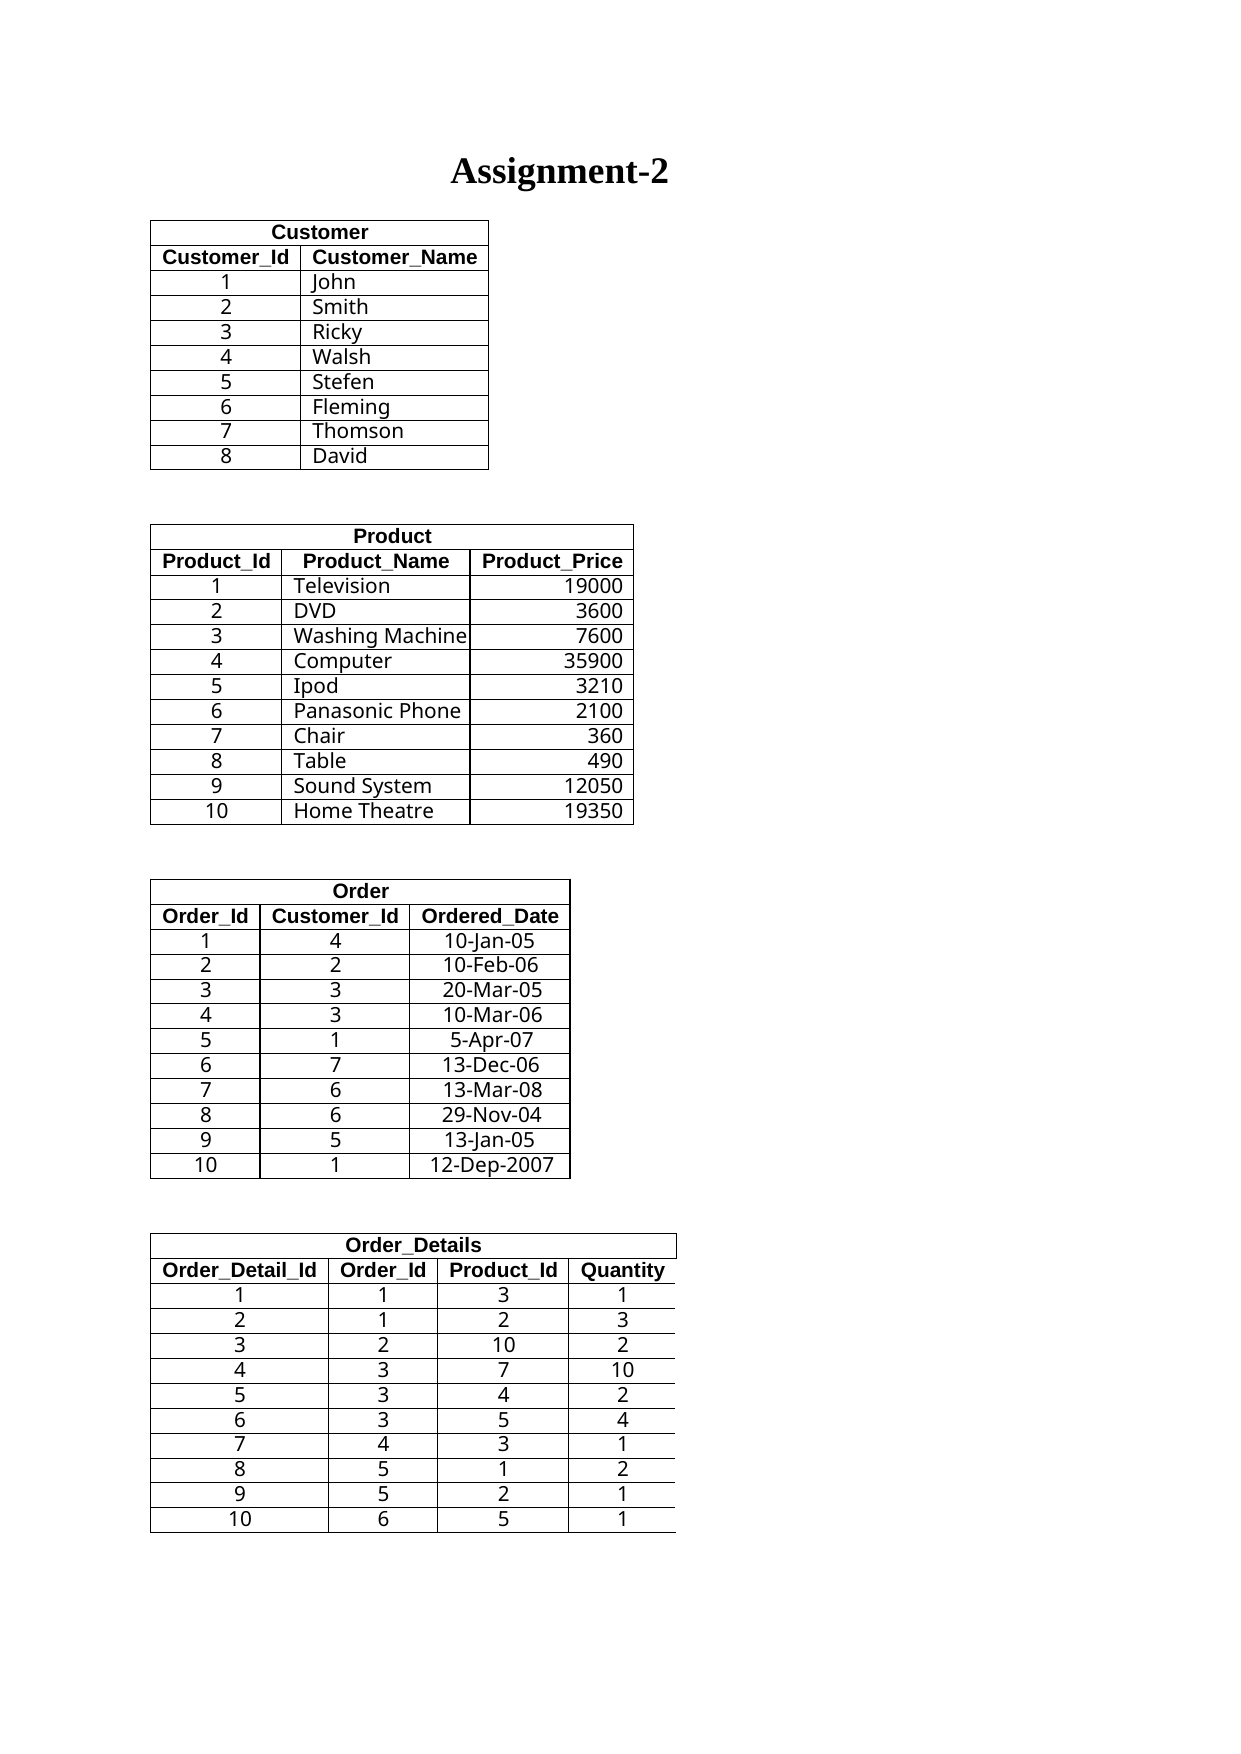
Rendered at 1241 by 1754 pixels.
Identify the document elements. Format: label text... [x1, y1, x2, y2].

table_cell 1 [151, 1284, 328, 1308]
table_cell 10 [438, 1334, 568, 1358]
table_cell Panasonic Phone [282, 700, 469, 724]
table_cell 4 [151, 346, 300, 369]
table_cell Fleming [301, 396, 488, 419]
table_header Order_Details [151, 1234, 676, 1258]
table_cell 7 [438, 1359, 568, 1383]
table_cell Sound System [282, 775, 469, 799]
table_cell 9 [151, 1129, 259, 1153]
table_cell 6 [151, 1409, 328, 1432]
table_cell 9 [151, 775, 281, 799]
table_cell 2100 [471, 700, 633, 724]
table_cell 3 [569, 1308, 676, 1333]
table_cell 3210 [471, 675, 633, 699]
table_cell Washing Machine [282, 625, 469, 649]
table_cell Ipod [282, 675, 469, 699]
table_cell 2 [329, 1334, 437, 1358]
table_cell 3 [151, 625, 281, 649]
table_cell 4 [261, 930, 409, 953]
table_cell 29-Nov-04 [410, 1104, 569, 1128]
table_header Customer [151, 221, 488, 245]
table_cell 3 [438, 1434, 568, 1457]
table_cell 7 [261, 1054, 409, 1078]
table_cell 2 [438, 1483, 568, 1507]
table_cell Stefen [301, 371, 488, 395]
table_cell Ordered_Date [410, 905, 569, 929]
table_cell 3 [151, 980, 259, 1003]
table_cell 1 [329, 1309, 437, 1333]
table_cell John [301, 271, 488, 295]
table_cell DVD [282, 600, 469, 624]
table_cell 10-Jan-05 [410, 930, 569, 953]
table_cell 6 [329, 1508, 437, 1532]
table_cell Product_Id [438, 1259, 568, 1283]
table_cell 6 [151, 700, 281, 724]
table_cell 13-Dec-06 [410, 1054, 569, 1078]
table_cell 4 [329, 1434, 437, 1457]
table_cell 360 [471, 725, 633, 749]
table_cell 20-Mar-05 [410, 980, 569, 1003]
table_cell 2 [569, 1458, 676, 1482]
table_cell 3 [438, 1284, 568, 1308]
table_cell 1 [261, 1154, 409, 1178]
table_cell 3 [329, 1359, 437, 1383]
table_cell Walsh [301, 346, 488, 369]
table_cell Ricky [301, 321, 488, 345]
table_cell 5 [438, 1409, 568, 1432]
table_cell 5 [438, 1508, 568, 1532]
table_cell 1 [569, 1283, 676, 1308]
table_cell 10-Mar-06 [410, 1004, 569, 1028]
table_cell Quantity [569, 1259, 676, 1283]
table_cell 3 [261, 1004, 409, 1028]
table_cell 3 [151, 321, 300, 345]
table_cell 13-Mar-08 [410, 1079, 569, 1103]
table_cell 4 [151, 1359, 328, 1383]
table_cell 2 [569, 1383, 676, 1408]
table_cell 2 [151, 296, 300, 320]
table_header Product [151, 525, 633, 549]
table_cell Smith [301, 296, 488, 320]
table_cell 8 [151, 1104, 259, 1128]
table_cell Order_Id [151, 905, 259, 929]
table_cell 7 [151, 421, 300, 444]
table_header Order [151, 880, 569, 904]
table_cell 10 [151, 1154, 259, 1178]
table_cell 7 [151, 1434, 328, 1457]
table_cell 4 [151, 1004, 259, 1028]
table_cell 12050 [471, 775, 633, 799]
table_cell Order_Id [329, 1259, 437, 1283]
table_cell Product_Name [282, 550, 469, 574]
table_cell Product_Id [151, 550, 281, 574]
table_cell 2 [438, 1309, 568, 1333]
table_cell Chair [282, 725, 469, 749]
table_cell Computer [282, 650, 469, 674]
table_cell 19350 [471, 800, 633, 824]
table_cell 2 [569, 1333, 676, 1358]
table_cell 3 [151, 1334, 328, 1358]
table_cell 8 [151, 1459, 328, 1482]
table_cell 35900 [471, 650, 633, 674]
table_cell 3 [261, 980, 409, 1003]
table_cell 6 [261, 1104, 409, 1128]
table_cell 5 [151, 1029, 259, 1053]
table_cell 5 [151, 371, 300, 395]
table_cell 8 [151, 750, 281, 774]
table_cell Customer_Id [151, 246, 300, 270]
table_cell 2 [151, 600, 281, 624]
table_cell Thomson [301, 421, 488, 444]
table_cell 2 [151, 955, 259, 978]
table_cell 1 [151, 930, 259, 953]
table_cell 1 [569, 1482, 676, 1507]
table_cell 1 [329, 1284, 437, 1308]
table_cell 8 [151, 446, 300, 469]
table_cell 5-Apr-07 [410, 1029, 569, 1053]
table_cell David [301, 446, 488, 469]
table_cell 7600 [471, 625, 633, 649]
table_cell 10 [569, 1358, 676, 1383]
table_cell 5 [329, 1459, 437, 1482]
table_cell 5 [151, 675, 281, 699]
table_cell 3 [329, 1384, 437, 1408]
table_cell 5 [151, 1384, 328, 1408]
table_cell 10 [151, 800, 281, 824]
table_cell 6 [261, 1079, 409, 1103]
table_cell 5 [329, 1483, 437, 1507]
table_cell 6 [151, 1054, 259, 1078]
table_cell Table [282, 750, 469, 774]
table_cell 10 [151, 1508, 328, 1532]
table_cell 1 [151, 576, 281, 599]
table_cell 9 [151, 1483, 328, 1507]
table_cell 12-Dep-2007 [410, 1154, 569, 1178]
table_cell 1 [569, 1507, 676, 1532]
table_cell Home Theatre [282, 800, 469, 824]
table_cell 490 [471, 750, 633, 774]
table_cell 4 [569, 1408, 676, 1432]
table_cell Customer_Id [261, 905, 409, 929]
table_cell Television [282, 576, 469, 599]
table_cell 7 [151, 725, 281, 749]
table_cell 2 [151, 1309, 328, 1333]
table_cell 1 [261, 1029, 409, 1053]
table_cell Customer_Name [301, 246, 488, 270]
table_cell 10-Feb-06 [410, 955, 569, 978]
table_cell 1 [438, 1459, 568, 1482]
table_cell 1 [569, 1433, 676, 1457]
table_cell 1 [151, 271, 300, 295]
table_cell 5 [261, 1129, 409, 1153]
table_cell 7 [151, 1079, 259, 1103]
table_cell 3 [329, 1409, 437, 1432]
table_cell Order_Detail_Id [151, 1259, 328, 1283]
table_cell 2 [261, 955, 409, 978]
table_cell 19000 [471, 576, 633, 599]
table_cell 13-Jan-05 [410, 1129, 569, 1153]
table_cell 4 [151, 650, 281, 674]
table_cell 3600 [471, 600, 633, 624]
table_cell 4 [438, 1384, 568, 1408]
table_cell Product_Price [471, 550, 633, 574]
table_cell 6 [151, 396, 300, 419]
title Assignment-2 [450, 148, 1101, 191]
